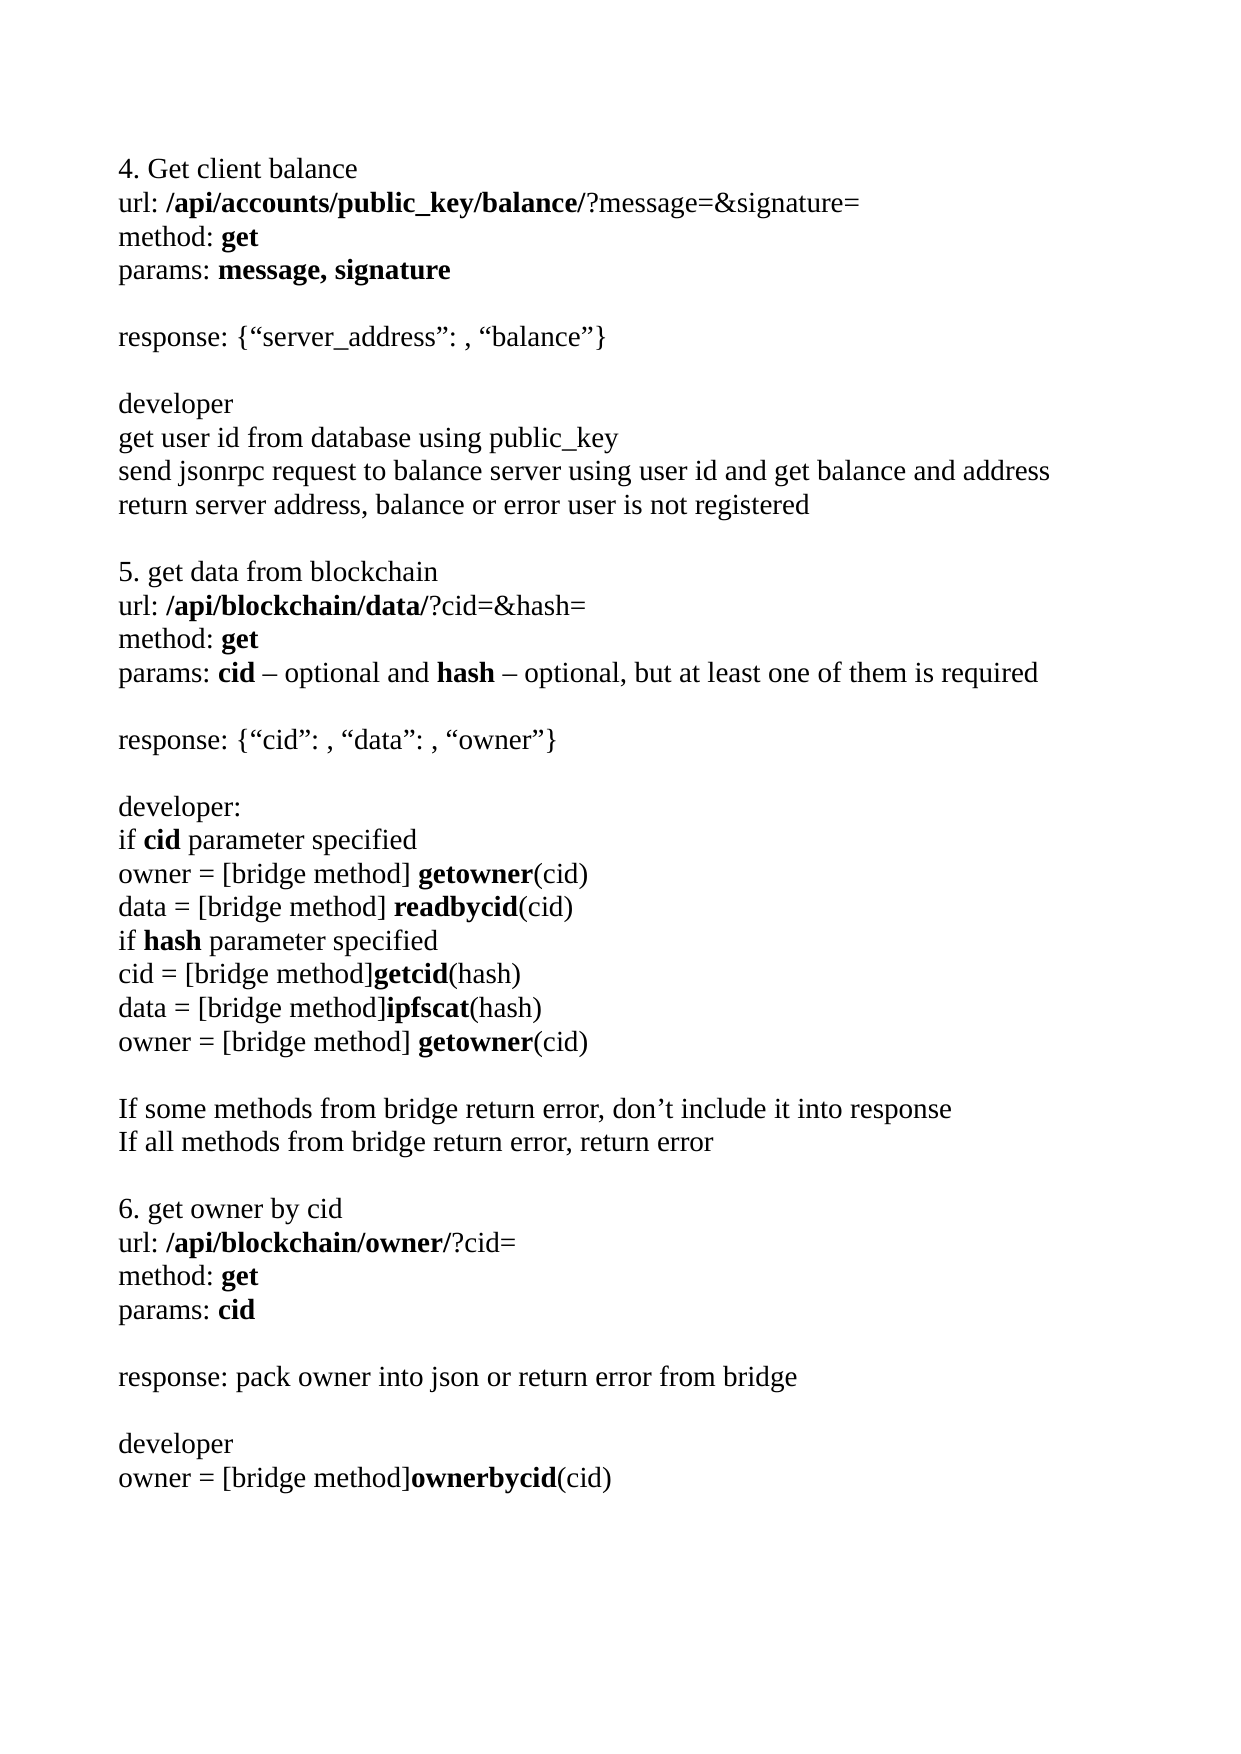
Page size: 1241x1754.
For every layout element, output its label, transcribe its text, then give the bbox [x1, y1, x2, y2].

text If some methods from bridge return error, don’t include it into response [118, 1091, 1122, 1124]
text data = [bridge method]ipfscat(hash) [118, 990, 1122, 1024]
text params: cid [118, 1292, 1122, 1326]
text if cid parameter specified [118, 822, 1122, 856]
text params: cid – optional and hash – optional, but at least one of them is required [118, 655, 1122, 688]
text return server address, balance or error user is not registered [118, 487, 1122, 521]
text url: /api/blockchain/owner/?cid= [118, 1225, 1122, 1258]
text send jsonrpc request to balance server using user id and get balance and address [118, 453, 1122, 487]
text owner = [bridge method] getowner(cid) [118, 856, 1122, 889]
text 5. get data from blockchain [118, 554, 1122, 588]
text method: get [118, 1258, 1122, 1292]
text developer: [118, 789, 1122, 822]
text If all methods from bridge return error, return error [118, 1124, 1122, 1158]
text owner = [bridge method]ownerbycid(cid) [118, 1460, 1122, 1493]
text if hash parameter specified [118, 923, 1122, 957]
text 6. get owner by cid [118, 1191, 1122, 1225]
text owner = [bridge method] getowner(cid) [118, 1024, 1122, 1057]
text cid = [bridge method]getcid(hash) [118, 957, 1122, 990]
text method: get [118, 219, 1122, 252]
text developer [118, 1426, 1122, 1460]
text params: message, signature [118, 252, 1122, 286]
text url: /api/blockchain/data/?cid=&hash= [118, 588, 1122, 621]
text response: {“server_address”: , “balance”} [118, 319, 1122, 353]
text 4. Get client balance [118, 152, 1122, 185]
text response: {“cid”: , “data”: , “owner”} [118, 722, 1122, 755]
text response: pack owner into json or return error from bridge [118, 1359, 1122, 1393]
text developer [118, 386, 1122, 420]
text method: get [118, 621, 1122, 655]
text get user id from database using public_key [118, 420, 1122, 453]
text data = [bridge method] readbycid(cid) [118, 889, 1122, 923]
text url: /api/accounts/public_key/balance/?message=&signature= [118, 185, 1122, 219]
